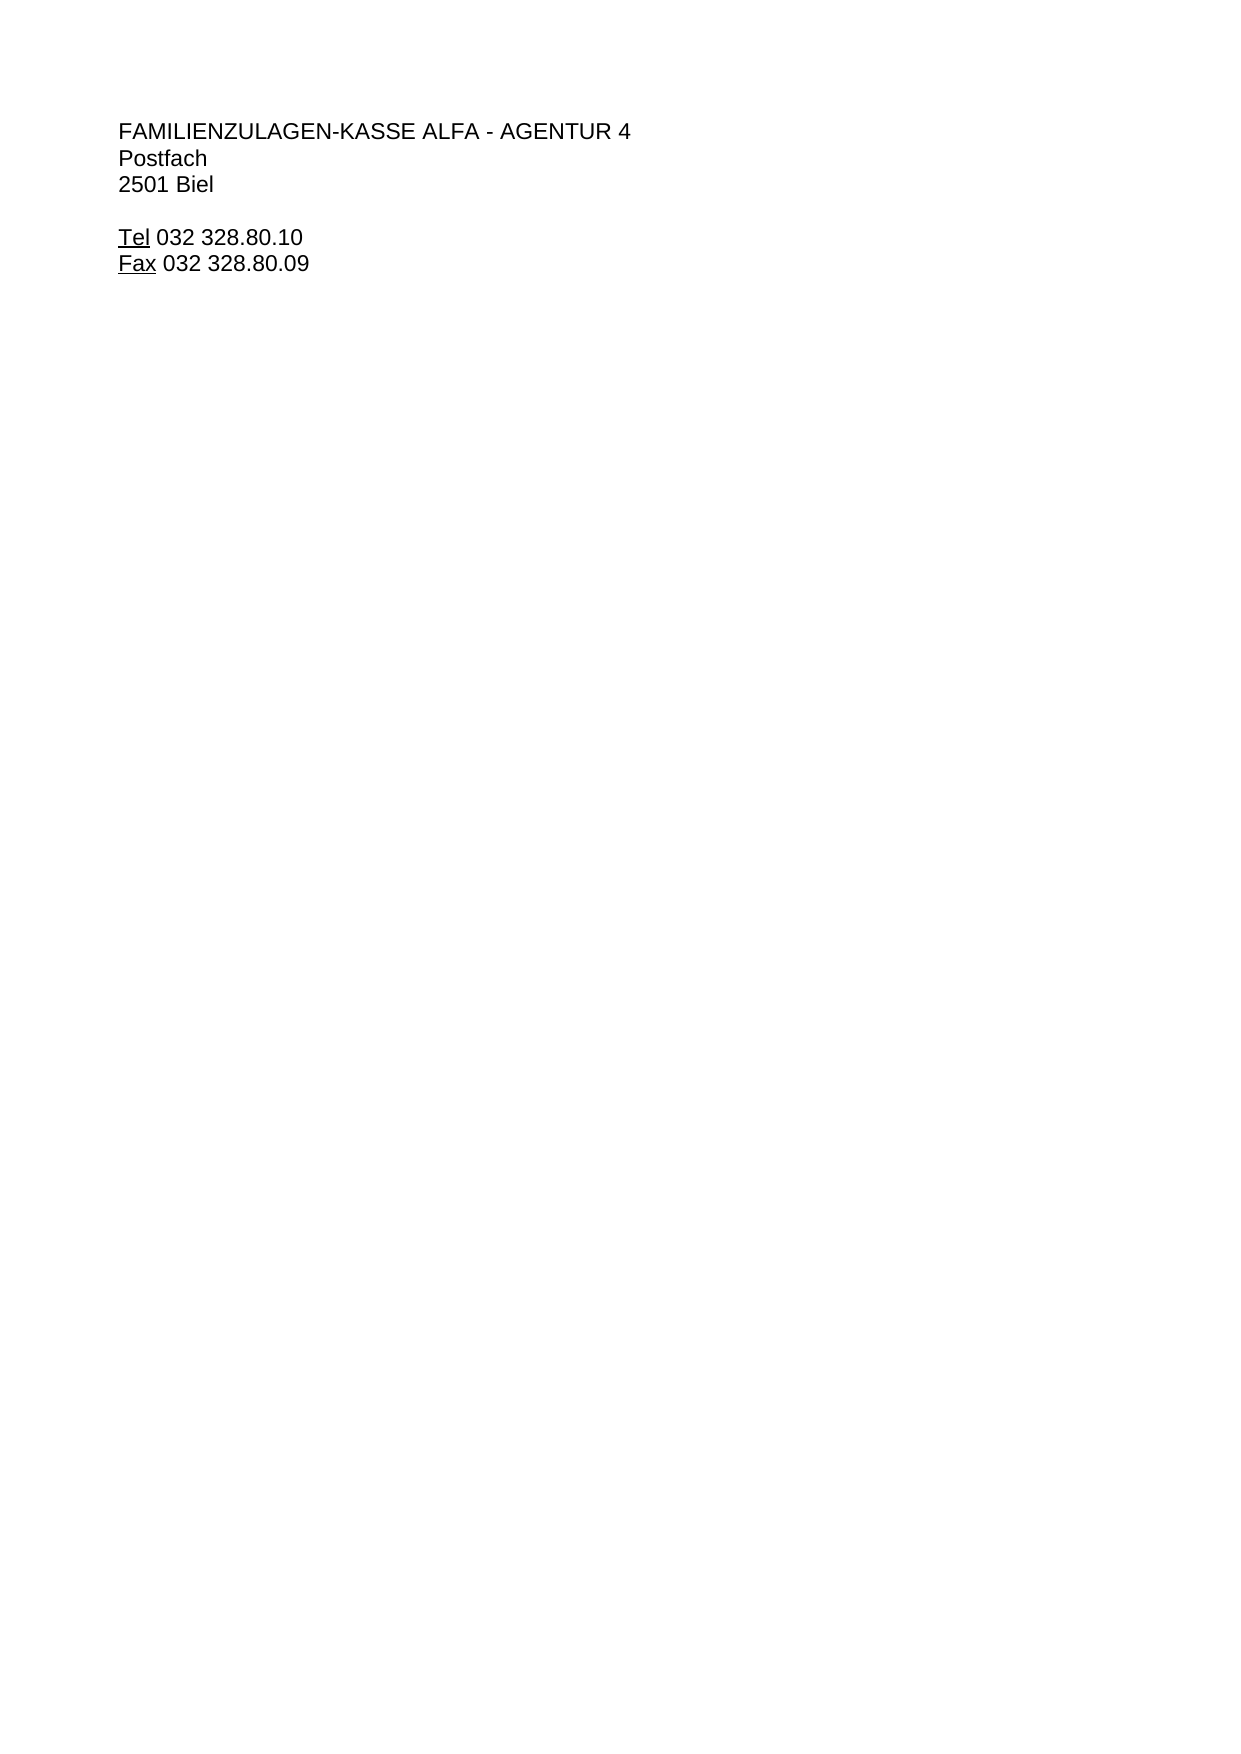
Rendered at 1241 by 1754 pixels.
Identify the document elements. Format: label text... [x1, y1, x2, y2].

text Fax 032 328.80.09 [118, 250, 1122, 276]
text Postfach [118, 144, 1122, 171]
text Tel 032 328.80.10 [118, 223, 1122, 250]
text 2501 Biel [118, 171, 1122, 197]
text FAMILIENZULAGEN-KASSE ALFA - AGENTUR 4 [118, 118, 1122, 144]
